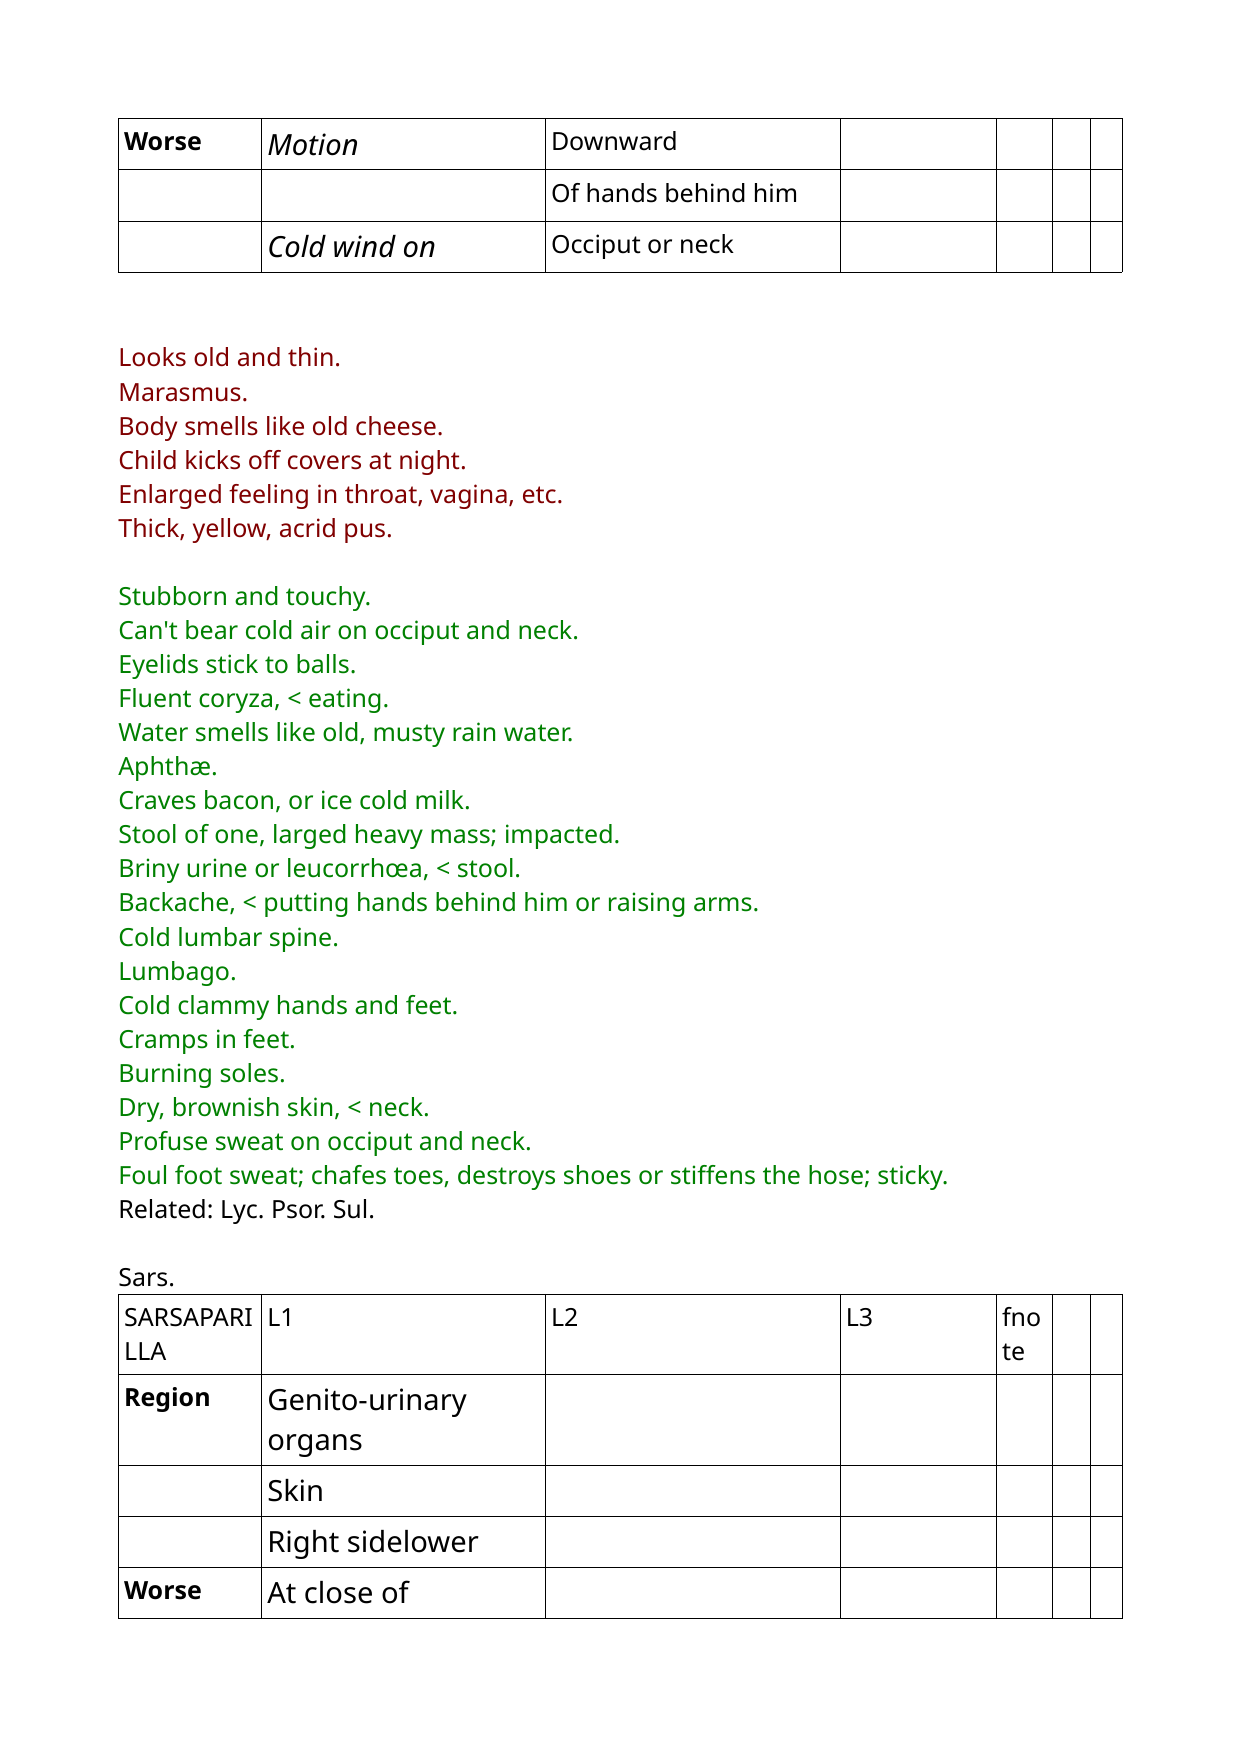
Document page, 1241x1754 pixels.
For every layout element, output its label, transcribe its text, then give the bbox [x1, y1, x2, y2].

text Cold clammy hands and feet. [118, 987, 1122, 1021]
table_cell Occiput or neck [546, 222, 840, 272]
text Briny urine or leucorrhœa, < stool. [118, 851, 1122, 885]
table_cell At close of [262, 1568, 545, 1618]
table_cell Cold wind on [262, 222, 545, 272]
table_cell [1053, 119, 1090, 169]
text Child kicks off covers at night. [118, 442, 1122, 476]
table_cell [841, 1375, 996, 1464]
table_header L1 [262, 1295, 545, 1373]
table_cell Downward [546, 119, 840, 169]
text Burning soles. [118, 1055, 1122, 1089]
table_cell [1091, 1568, 1122, 1618]
table_cell [997, 1568, 1052, 1618]
table_cell Genito-urinary organs [262, 1375, 545, 1464]
text Can't bear cold air on occiput and neck. [118, 613, 1122, 647]
table_cell [841, 1466, 996, 1516]
table_cell [1053, 1517, 1090, 1567]
text Stool of one, larged heavy mass; impacted. [118, 817, 1122, 851]
text Fluent coryza, < eating. [118, 681, 1122, 715]
table_cell [546, 1568, 840, 1618]
text Related: Lyc. Psor. Sul. [118, 1192, 1122, 1226]
table_cell [1053, 1375, 1090, 1464]
text Craves bacon, or ice cold milk. [118, 783, 1122, 817]
table_cell [546, 1466, 840, 1516]
text Thick, yellow, acrid pus. [118, 510, 1122, 544]
table_cell [119, 1466, 261, 1516]
table_header L3 [841, 1295, 996, 1373]
table_cell Skin [262, 1466, 545, 1516]
table_cell [997, 1517, 1052, 1567]
table_cell Worse [119, 119, 261, 169]
table_cell [546, 1375, 840, 1464]
text Cold lumbar spine. [118, 919, 1122, 953]
table_cell [119, 222, 261, 272]
table_cell [1091, 119, 1122, 169]
text Enlarged feeling in throat, vagina, etc. [118, 476, 1122, 510]
text Body smells like old cheese. [118, 408, 1122, 442]
table_cell [997, 119, 1052, 169]
table_cell [997, 1466, 1052, 1516]
table_header SARSAPARILLA [119, 1295, 261, 1373]
table_cell [119, 170, 261, 221]
text Foul foot sweat; chafes toes, destroys shoes or stiffens the hose; sticky. [118, 1158, 1122, 1192]
table_cell [997, 170, 1052, 221]
table_cell [997, 1375, 1052, 1464]
table_cell [1091, 1517, 1122, 1567]
table_cell [262, 170, 545, 221]
text Aphthæ. [118, 749, 1122, 783]
table_cell [1053, 1466, 1090, 1516]
table_cell [1091, 1375, 1122, 1464]
table_cell [841, 170, 996, 221]
table_cell [841, 1517, 996, 1567]
table_header fnote [997, 1295, 1052, 1373]
table_cell [546, 1517, 840, 1567]
table_cell [1091, 1466, 1122, 1516]
text Cramps in feet. [118, 1021, 1122, 1055]
table_cell [1053, 1568, 1090, 1618]
table_cell [1053, 170, 1090, 221]
table_cell [1091, 170, 1122, 221]
table_cell [997, 222, 1052, 272]
table_cell [1053, 222, 1090, 272]
text Profuse sweat on occiput and neck. [118, 1123, 1122, 1158]
text Lumbago. [118, 953, 1122, 987]
table_cell Motion [262, 119, 545, 169]
text Looks old and thin. [118, 340, 1122, 374]
table_cell [841, 119, 996, 169]
table_cell [841, 1568, 996, 1618]
text Eyelids stick to balls. [118, 647, 1122, 681]
text Water smells like old, musty rain water. [118, 715, 1122, 749]
text Dry, brownish skin, < neck. [118, 1089, 1122, 1123]
table_cell [119, 1517, 261, 1567]
table_cell [841, 222, 996, 272]
text Backache, < putting hands behind him or raising arms. [118, 885, 1122, 919]
table_cell [1091, 222, 1122, 272]
table_header L2 [546, 1295, 840, 1373]
table_cell Of hands behind him [546, 170, 840, 221]
table_header [1053, 1295, 1090, 1373]
table_header [1091, 1295, 1122, 1373]
table_cell Region [119, 1375, 261, 1464]
table_cell Worse [119, 1568, 261, 1618]
text Marasmus. [118, 374, 1122, 408]
text Sars. [118, 1260, 1122, 1294]
text Stubborn and touchy. [118, 578, 1122, 613]
table_cell Right sidelower [262, 1517, 545, 1567]
